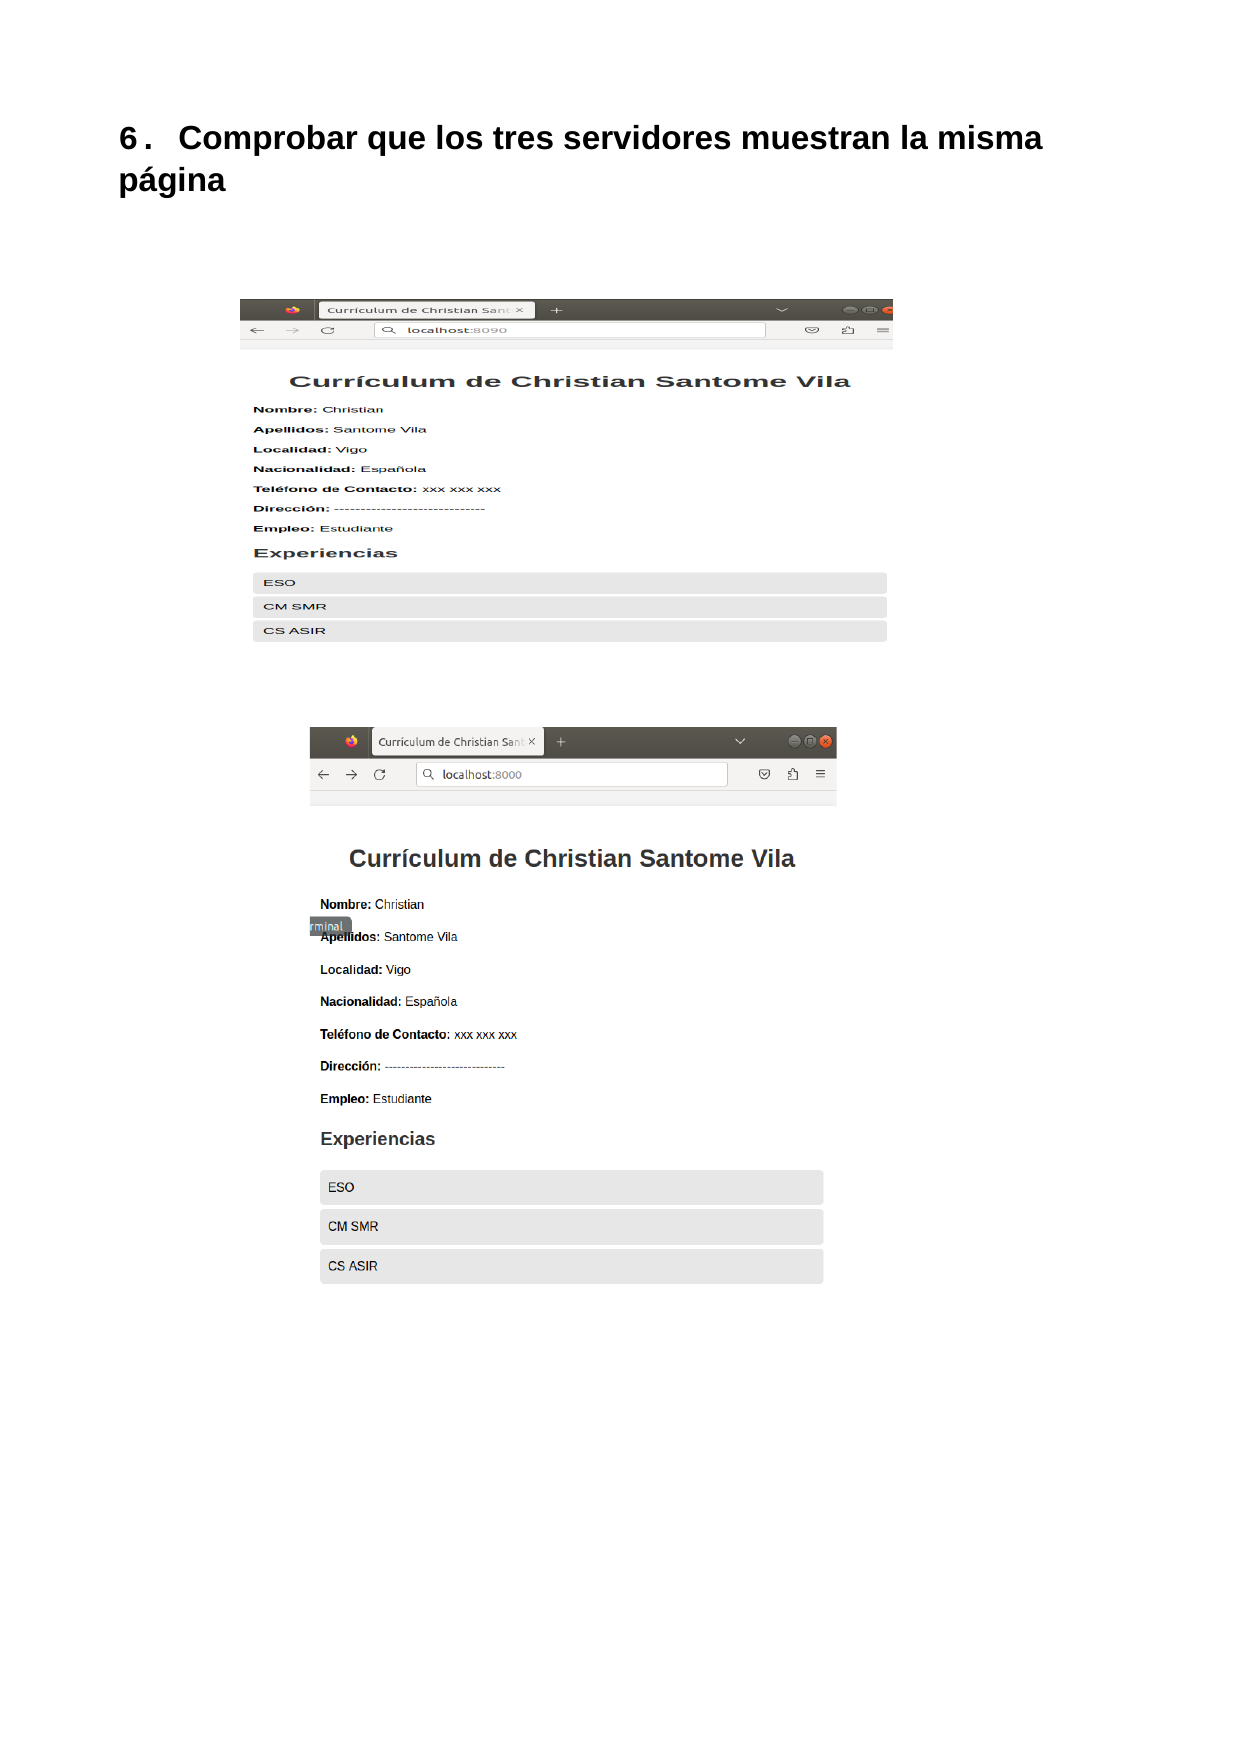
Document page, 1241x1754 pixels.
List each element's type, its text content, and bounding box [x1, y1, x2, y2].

picture [240, 299, 893, 647]
subtitle 6. Comprobar que los tres servidores muestran la misma página [118, 118, 1122, 198]
picture [309, 727, 837, 1295]
